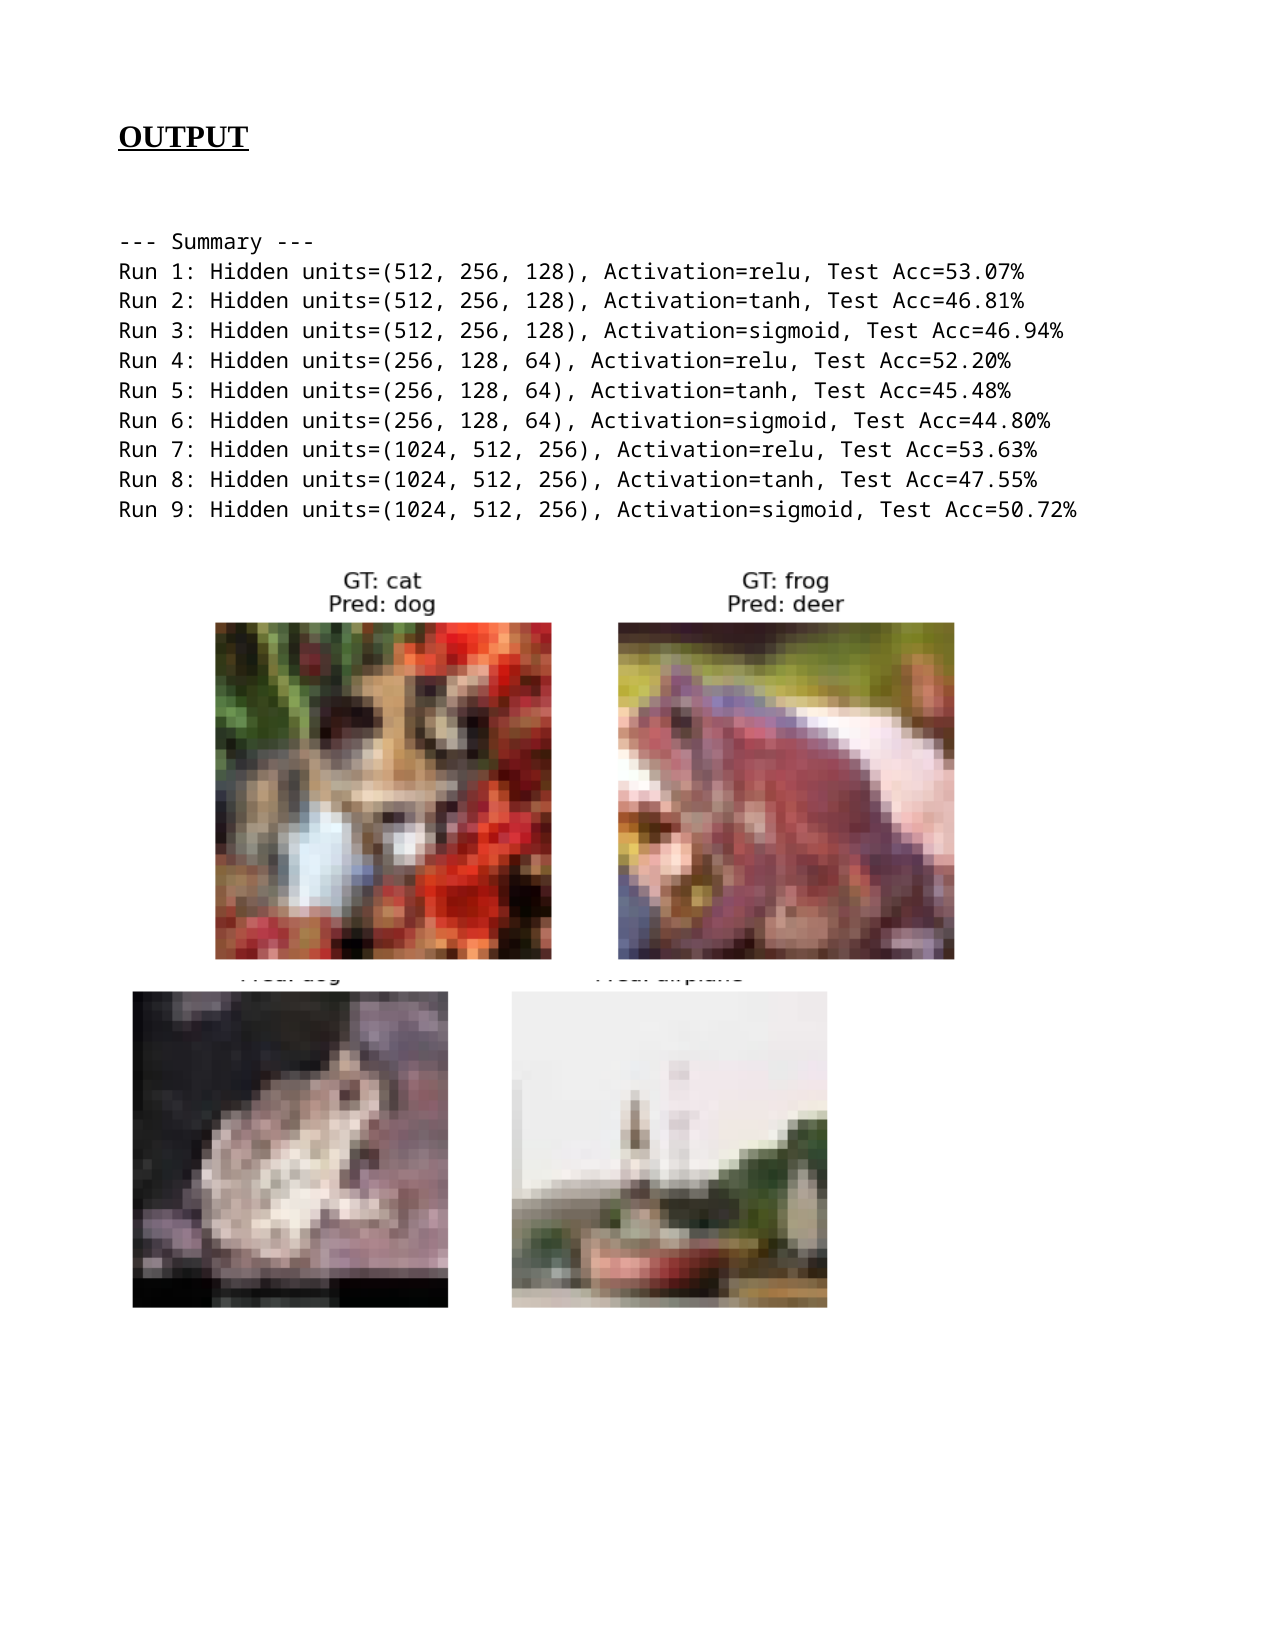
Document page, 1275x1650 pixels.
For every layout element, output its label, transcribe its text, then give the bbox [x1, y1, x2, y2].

text Run 5: Hidden units=(256, 128, 64), Activation=tanh, Test Acc=45.48% [118, 375, 1157, 405]
text Run 6: Hidden units=(256, 128, 64), Activation=sigmoid, Test Acc=44.80% [118, 405, 1157, 434]
text Run 3: Hidden units=(512, 256, 128), Activation=sigmoid, Test Acc=46.94% [118, 315, 1157, 345]
text Run 8: Hidden units=(1024, 512, 256), Activation=tanh, Test Acc=47.55% [118, 464, 1157, 494]
text Run 2: Hidden units=(512, 256, 128), Activation=tanh, Test Acc=46.81% [118, 286, 1157, 315]
text Run 4: Hidden units=(256, 128, 64), Activation=relu, Test Acc=52.20% [118, 345, 1157, 375]
text Run 7: Hidden units=(1024, 512, 256), Activation=relu, Test Acc=53.63% [118, 434, 1157, 464]
text --- Summary --- [118, 226, 1157, 256]
text Run 9: Hidden units=(1024, 512, 256), Activation=sigmoid, Test Acc=50.72% [118, 494, 1157, 524]
text Run 1: Hidden units=(512, 256, 128), Activation=relu, Test Acc=53.07% [118, 256, 1157, 286]
text OUTPUT [118, 118, 1157, 154]
